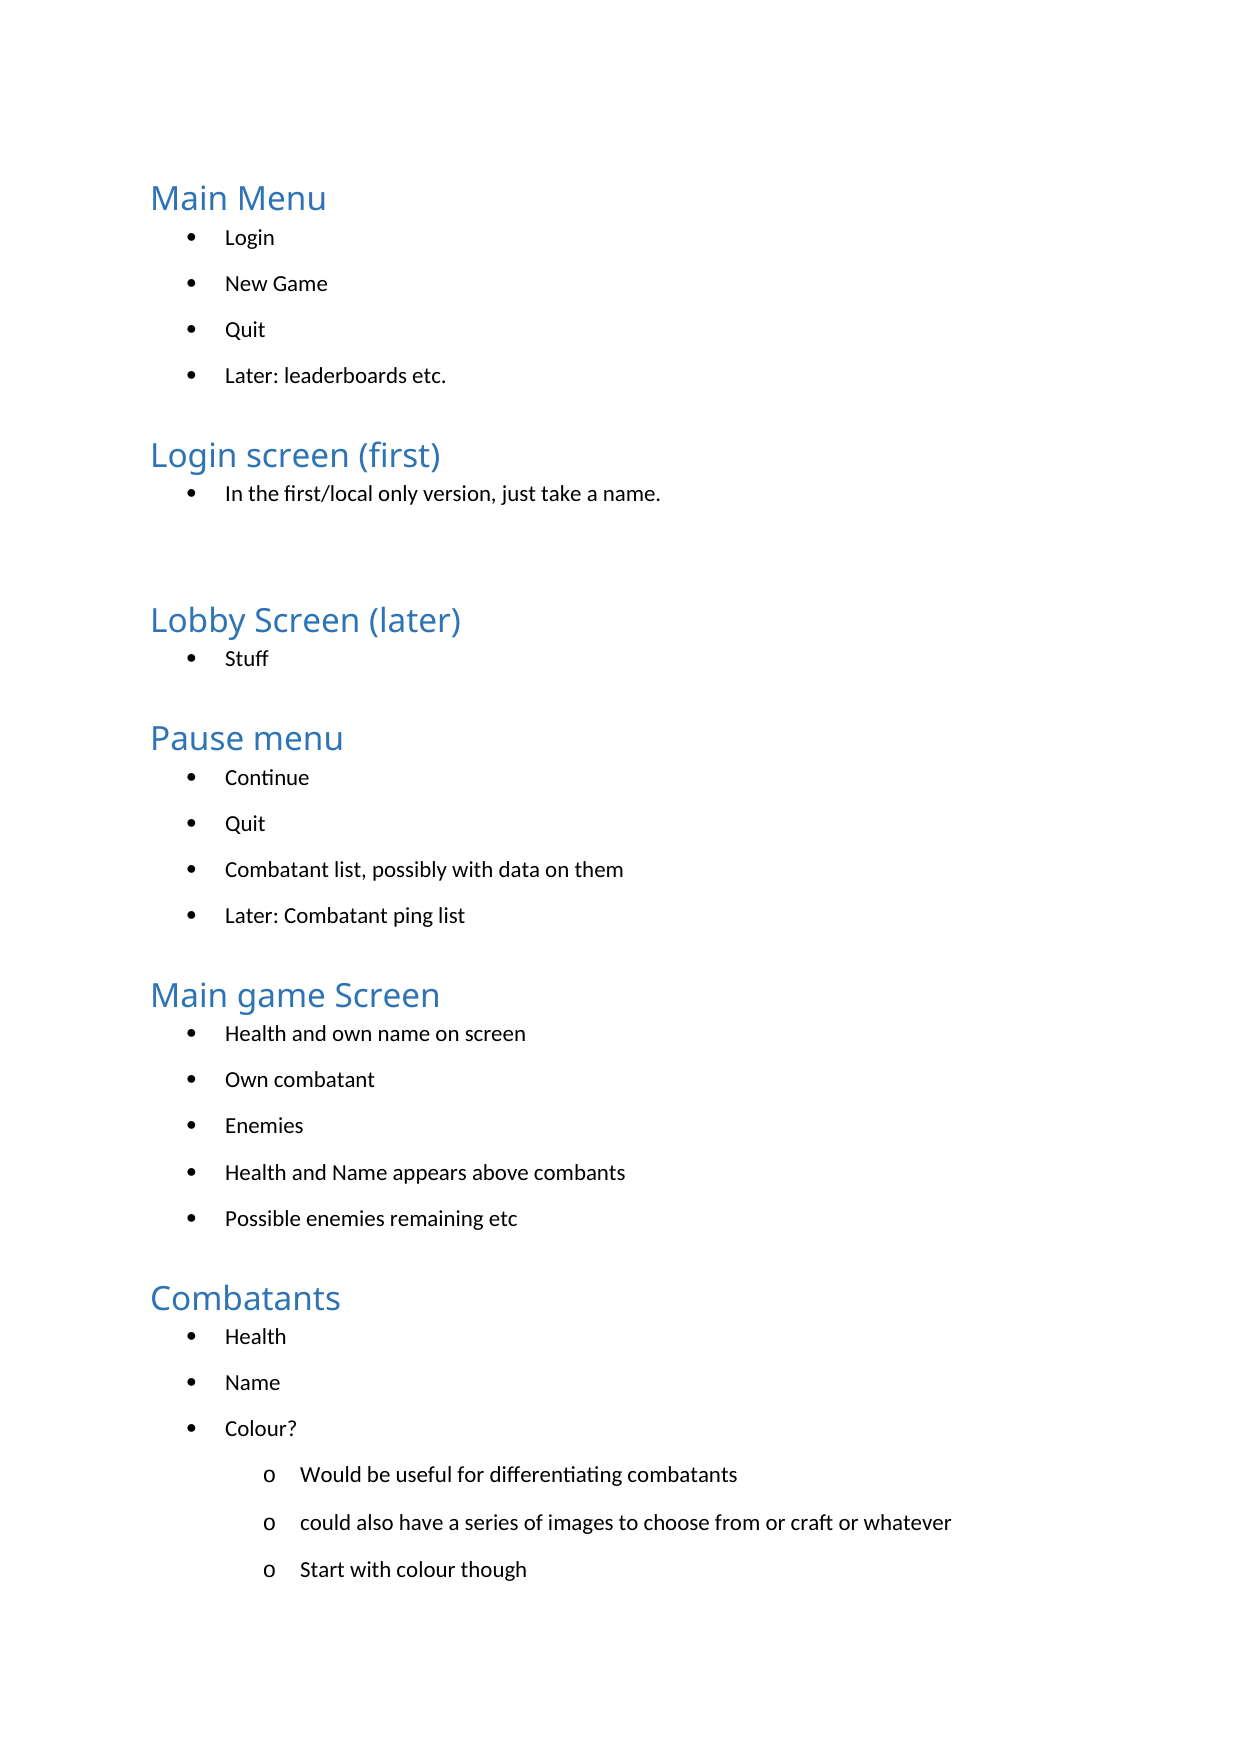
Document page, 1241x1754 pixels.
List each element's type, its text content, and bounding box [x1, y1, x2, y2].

list Later: Combatant ping list [187, 901, 1090, 929]
subtitle Main Menu [150, 175, 1090, 220]
list Possible enemies remaining etc [187, 1204, 1090, 1232]
list Stuff [187, 644, 1090, 672]
subtitle Combatants [150, 1275, 1090, 1320]
subtitle Lobby Screen (later) [150, 596, 1090, 642]
list Own combatant [187, 1066, 1090, 1093]
list Start with colour though [262, 1555, 1090, 1584]
list In the first/local only version, just take a name. [187, 479, 1090, 507]
list Health and Name appears above combants [187, 1158, 1090, 1186]
list Would be useful for differentiating combatants [262, 1460, 1090, 1489]
list Quit [187, 315, 1090, 343]
list New Game [187, 269, 1090, 297]
list Login [187, 223, 1090, 251]
subtitle Pause menu [150, 715, 1090, 761]
list could also have a series of images to choose from or craft or whatever [262, 1508, 1090, 1537]
list Health and own name on screen [187, 1019, 1090, 1047]
list Health [187, 1322, 1090, 1350]
list Name [187, 1368, 1090, 1396]
list Later: leaderboards etc. [187, 361, 1090, 389]
list Combatant list, possibly with data on them [187, 855, 1090, 883]
list Quit [187, 809, 1090, 837]
subtitle Main game Screen [150, 972, 1090, 1017]
list Enemies [187, 1112, 1090, 1139]
list Continue [187, 763, 1090, 791]
list Colour? [187, 1414, 1090, 1442]
subtitle Login screen (first) [150, 432, 1090, 477]
